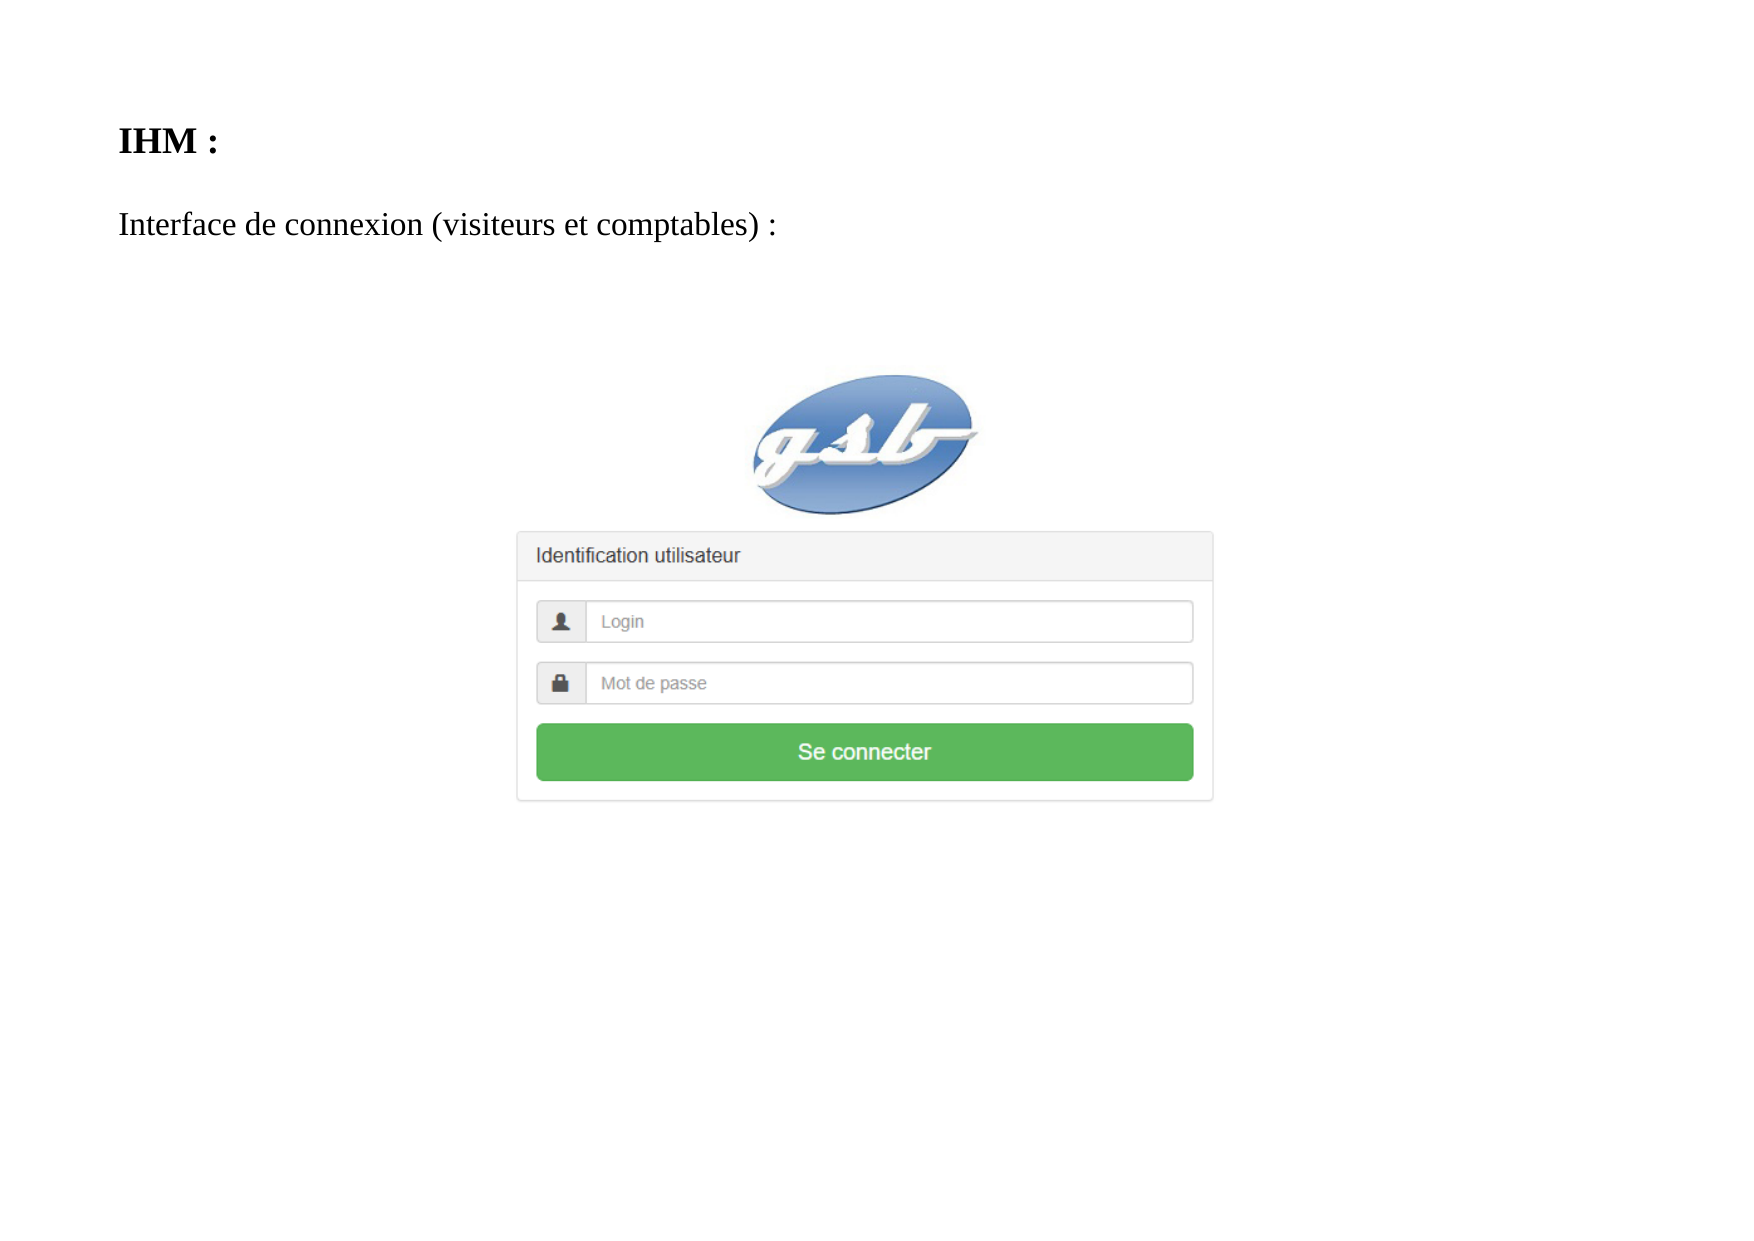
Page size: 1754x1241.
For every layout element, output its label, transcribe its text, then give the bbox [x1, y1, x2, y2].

text IHM : [118, 118, 1636, 161]
text Interface de connexion (visiteurs et comptables) : [118, 204, 1636, 243]
picture [127, 359, 1646, 932]
